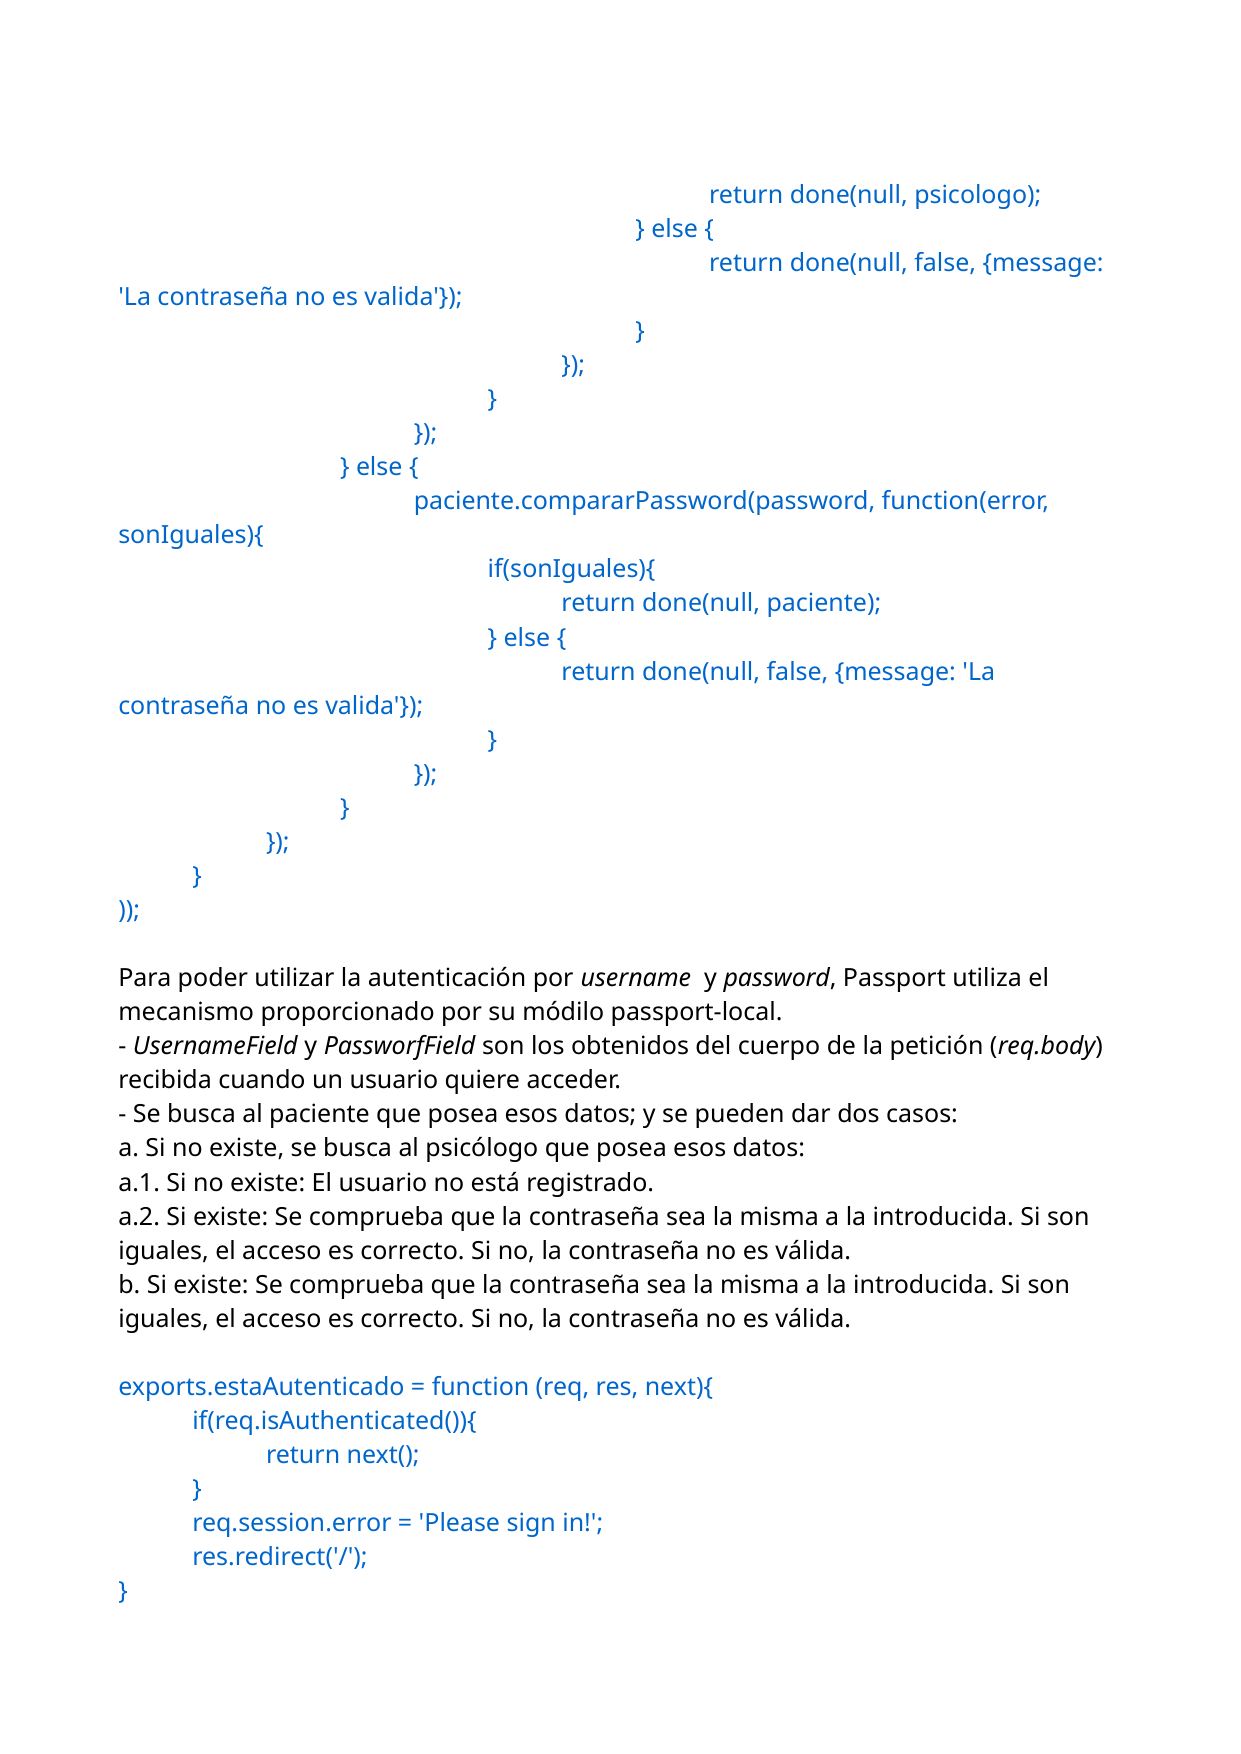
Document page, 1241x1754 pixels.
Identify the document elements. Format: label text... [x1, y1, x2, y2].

text }); [118, 347, 1122, 381]
text } [118, 789, 1122, 823]
text } [118, 1573, 1122, 1607]
text } else { [118, 619, 1122, 653]
text return done(null, false, {message: 'La contraseña no es valida'}); [118, 244, 1122, 313]
text } [118, 381, 1122, 415]
text req.session.error = 'Please sign in!'; [118, 1505, 1122, 1539]
text return done(null, paciente); [118, 585, 1122, 619]
text a.2. Si existe: Se comprueba que la contraseña sea la misma a la introducida. Si son iguales, el acceso es correcto. Si no, la contraseña no es válida. [118, 1198, 1122, 1266]
text exports.estaAutenticado = function (req, res, next){ [118, 1368, 1122, 1403]
text }); [118, 415, 1122, 449]
text } else { [118, 449, 1122, 483]
text } [118, 721, 1122, 755]
text - UsernameField y PassworfField son los obtenidos del cuerpo de la petición (req.body) recibida cuando un usuario quiere acceder. [118, 1028, 1122, 1096]
text paciente.compararPassword(password, function(error, sonIguales){ [118, 483, 1122, 551]
text b. Si existe: Se comprueba que la contraseña sea la misma a la introducida. Si son iguales, el acceso es correcto. Si no, la contraseña no es válida. [118, 1266, 1122, 1334]
text } [118, 1471, 1122, 1505]
text if(sonIguales){ [118, 551, 1122, 585]
text )); [118, 892, 1122, 926]
text - Se busca al paciente que posea esos datos; y se pueden dar dos casos: [118, 1096, 1122, 1130]
text } [118, 313, 1122, 347]
text if(req.isAuthenticated()){ [118, 1403, 1122, 1437]
text } else { [118, 210, 1122, 244]
text res.redirect('/'); [118, 1539, 1122, 1573]
text }); [118, 823, 1122, 858]
text return done(null, false, {message: 'La contraseña no es valida'}); [118, 653, 1122, 721]
text }); [118, 755, 1122, 789]
text a.1. Si no existe: El usuario no está registrado. [118, 1164, 1122, 1198]
text } [118, 858, 1122, 892]
text Para poder utilizar la autenticación por username y password, Passport utiliza el mecanismo proporcionado por su módilo passport-local. [118, 960, 1122, 1028]
text a. Si no existe, se busca al psicólogo que posea esos datos: [118, 1130, 1122, 1164]
text return done(null, psicologo); [118, 176, 1122, 210]
text return next(); [118, 1437, 1122, 1471]
